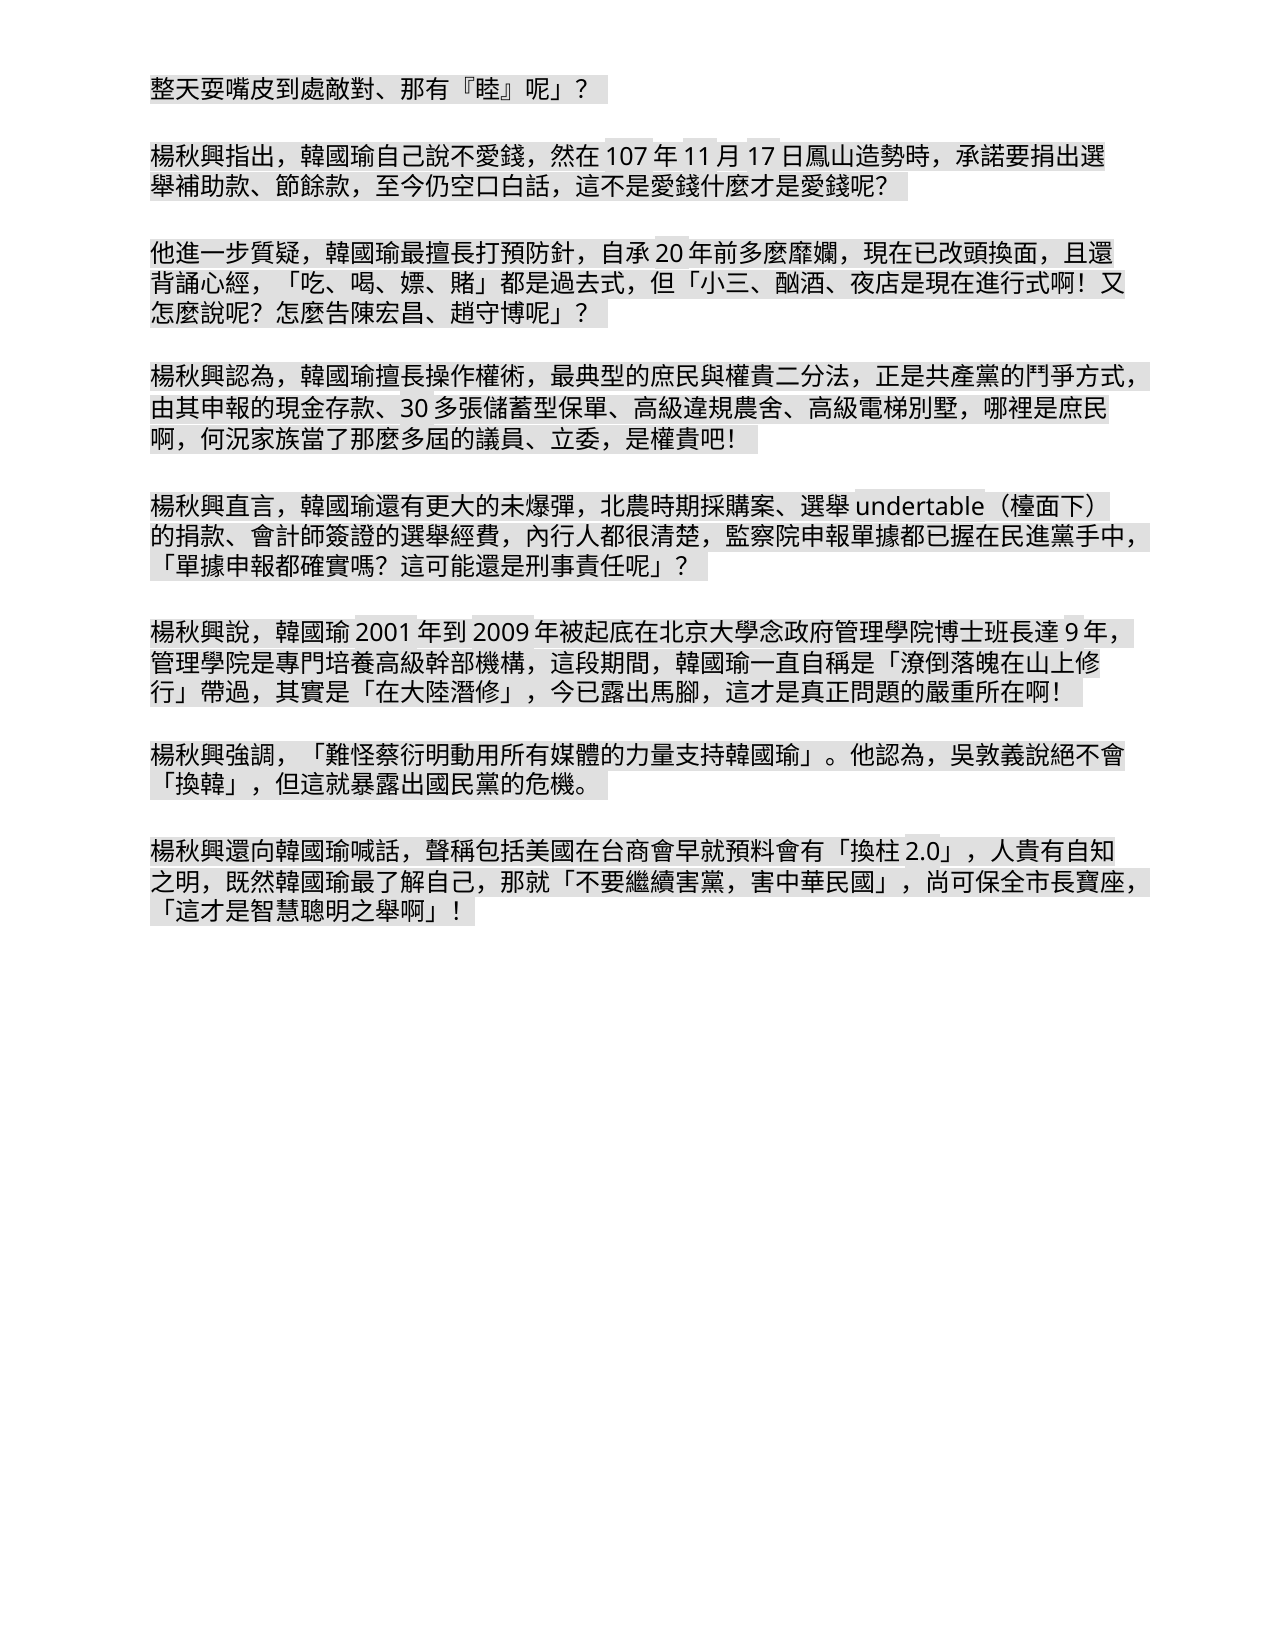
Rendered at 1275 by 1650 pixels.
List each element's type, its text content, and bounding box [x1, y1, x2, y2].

text 卡韓政變 (143) ： 溫良恭儉讓或不讓？ 陳真 2019. 08. 14. 當人們想抹黑一個人，卻根本找不到對方的把柄時，就會開始動用修辭、影射與渲染。你看，居然連什麼儲蓄險也變成一種罪狀，連去大陸念書也成為叛國罪證。這樣一種抹黑，事實上只是反映出抹黑者本身的人品。這樣一種抹黑，傷害他人之餘，其實更是傷害了自己的人格。 當然，對於很多人來說，人格、靈魂、道德原則與是非善惡等等等，基本上只是一個屁，一種手段，一種傷害他人的武器。抹黑者並不是真的在乎什麼是非善惡，卻動用一大堆空泛的道德修辭來攻擊敵人，以為透過修辭、影射與渲染，就能讓人們對敵人產生惡感。 韓國瑜最近說，他將 "溫良恭儉不再讓"。我對此感到很悲觀。因為，不管你讓不讓，都得吃啞巴虧。當人們往你身上潑糞，你讓或不讓？不管讓不讓，臭味猶存。這臭味並非來自你身上，可當路人經過，照樣皺眉掩鼻。"製造爭議性"，便是抹黑的主要目的之一。 更卑鄙的是放狗咬人。你讓或不讓？讓的話，難道任憑一群瘋狗亂咬？倘若不讓，難道要跟狗打架？以你之上駟對我之下駟，即便你打贏了狗，你還是輸了。簡單說就是，我根本不用跟你打，我放狗咬你就贏了。你看，市面上所謂 "黑韓產業鏈"，興盛蓬勃，眾狗爍金，每天抹黑個不停，難道你要一個一個打？有那麼多時間和精力嗎？打得完嗎？ 溫良恭儉不讓是對的，但要反擊的對象不是每一條走狗，而是產業鏈的主人，目前至少有三位，依序是：郭台銘、柯文哲與蔡英文。至於王金平，則是 "疑似"。我不清楚他在這條卑鄙齷齪的產業鏈中扮演何種角色。 ================== 「在大陸潛修9年」韓國瑜神秘經歷被起底「擅長操作權術、最典型的庶民與權貴二分法」正是共產黨的鬥爭方式！ 美麗日報 2019/08/13 楊秋興說，韓國瑜2001年到2009年被起底在北京大學念政府管理學院博士班長達9年，管理學院是專門培養高級幹部機構，這段期間，韓國瑜一直自稱是「潦倒落魄在山上修行」帶過，其實是「在大陸潛修」，今已露出馬腳，這才是真正問題的嚴重所在啊！ 前高雄縣長楊秋興昨（12日）晚間10點12分在臉書發文指稱，國民黨主席吳敦義最喜歡背誦禮運大同篇108字，其中，最重要的就是「選賢與能、講信修睦」，然今國民黨總統提名人韓國瑜卻與之背道而馳，「既不賢又不信不睦」，並指韓國瑜擅長操作權術，最典型的庶民與權貴二分法，正是共產黨的鬥爭方式。 前高雄縣長楊秋興（見圖）今晚透過臉書強力批判高雄市長韓國瑜。 楊秋興說，韓國瑜這個人輕諾寡信，這就違背「信」了，自稱以前「吃、喝、嫖、賭」樣樣來，那這樣還有「賢」可言嗎？由入主市政八個月來的表現，「也可看出不『能』啊？整天耍嘴皮到處敵對、那有『睦』呢」？ 楊秋興指出，韓國瑜自己說不愛錢，然在107年11月17日鳳山造勢時，承諾要捐出選舉補助款、節餘款，至今仍空口白話，這不是愛錢什麼才是愛錢呢？ 他進一步質疑，韓國瑜最擅長打預防針，自承20年前多麼靡孄，現在已改頭換面，且還背誦心經，「吃、喝、嫖、賭」都是過去式，但「小三、酗酒、夜店是現在進行式啊！又怎麼說呢？怎麼告陳宏昌、趙守博呢」？ 楊秋興認為，韓國瑜擅長操作權術，最典型的庶民與權貴二分法，正是共產黨的鬥爭方式，由其申報的現金存款、30多張儲蓄型保單、高級違規農舍、高級電梯別墅，哪裡是庶民啊，何況家族當了那麼多屆的議員、立委，是權貴吧！ 楊秋興直言，韓國瑜還有更大的未爆彈，北農時期採購案、選舉undertable（檯面下）的捐款、會計師簽證的選舉經費，內行人都很清楚，監察院申報單據都已握在民進黨手中，「單據申報都確實嗎？這可能還是刑事責任呢」？ 楊秋興說，韓國瑜2001年到2009年被起底在北京大學念政府管理學院博士班長達9年，管理學院是專門培養高級幹部機構，這段期間，韓國瑜一直自稱是「潦倒落魄在山上修行」帶過，其實是「在大陸潛修」，今已露出馬腳，這才是真正問題的嚴重所在啊！ 楊秋興強調，「難怪蔡衍明動用所有媒體的力量支持韓國瑜」。他認為，吳敦義說絕不會「換韓」，但這就暴露出國民黨的危機。 楊秋興還向韓國瑜喊話，聲稱包括美國在台商會早就預料會有「換柱2.0」，人貴有自知之明，既然韓國瑜最了解自己，那就「不要繼續害黨，害中華民國」，尚可保全市長寶座，「這才是智慧聰明之舉啊」！ [150, 75, 1125, 926]
